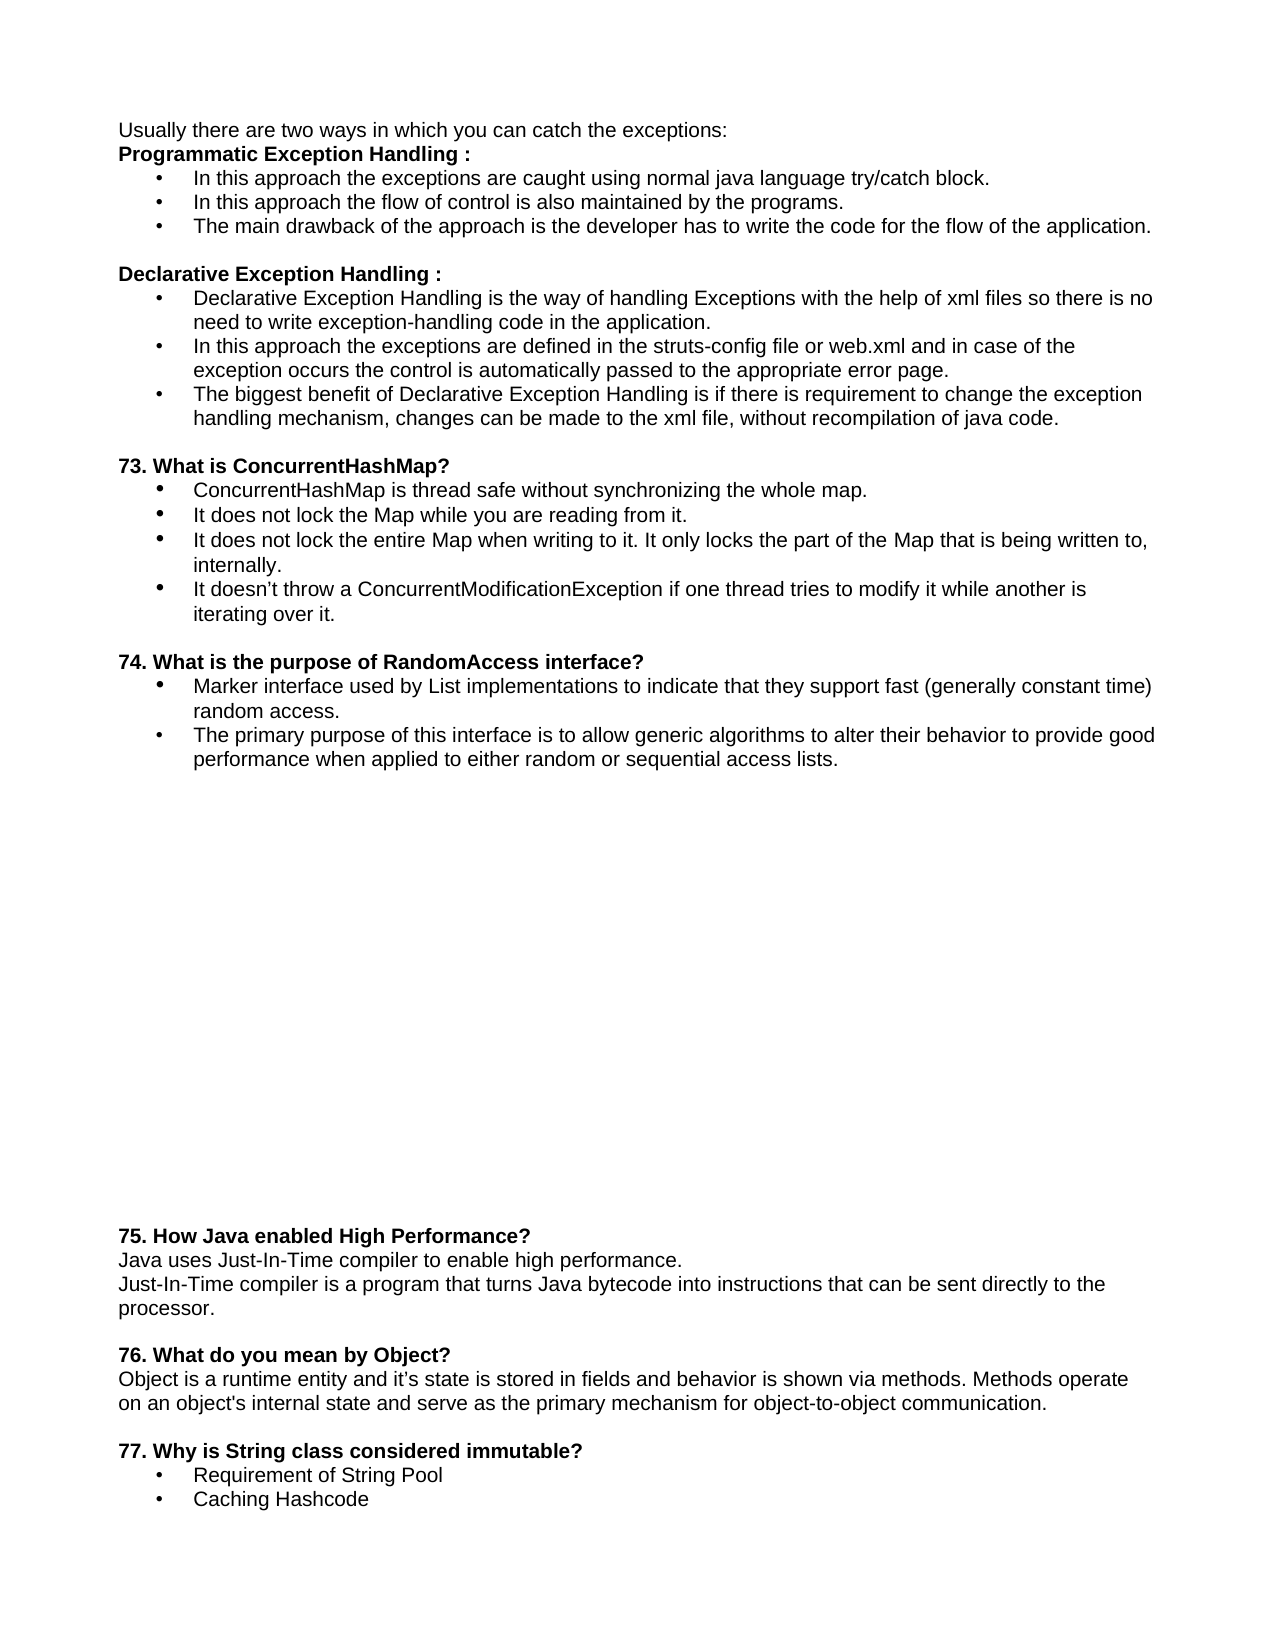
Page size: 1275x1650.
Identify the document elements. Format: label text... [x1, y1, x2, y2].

text Java uses Just-In-Time compiler to enable high performance. [118, 1247, 1157, 1271]
text Declarative Exception Handling : [118, 262, 1157, 286]
list It does not lock the entire Map when writing to it. It only locks the part of the Map that is being written to, internally. [156, 528, 1157, 577]
list In this approach the flow of control is also maintained by the programs. [156, 190, 1157, 214]
text Usually there are two ways in which you can catch the exceptions: [118, 118, 1157, 142]
text Just-In-Time compiler is a program that turns Java bytecode into instructions that can be sent directly to the processor. [118, 1271, 1157, 1319]
list In this approach the exceptions are caught using normal java language try/catch block. [156, 166, 1157, 190]
text Programmatic Exception Handling : [118, 142, 1157, 166]
text 77. Why is String class considered immutable? [118, 1439, 1157, 1463]
list In this approach the exceptions are defined in the struts-config file or web.xml and in case of the exception occurs the control is automatically passed to the appropriate error page. [156, 334, 1157, 382]
list Requirement of String Pool [156, 1463, 1157, 1487]
list Declarative Exception Handling is the way of handling Exceptions with the help of xml files so there is no need to write exception-handling code in the application. [156, 286, 1157, 334]
list The main drawback of the approach is the developer has to write the code for the flow of the application. [156, 214, 1157, 238]
list Marker interface used by List implementations to indicate that they support fast (generally constant time) random access. [156, 674, 1157, 723]
text 73. What is ConcurrentHashMap? [118, 454, 1157, 478]
list The primary purpose of this interface is to allow generic algorithms to alter their behavior to provide good performance when applied to either random or sequential access lists. [156, 723, 1157, 771]
list It doesn’t throw a ConcurrentModificationException if one thread tries to modify it while another is iterating over it. [156, 577, 1157, 626]
list ConcurrentHashMap is thread safe without synchronizing the whole map. [156, 478, 1157, 503]
text 74. What is the purpose of RandomAccess interface? [118, 650, 1157, 674]
text 76. What do you mean by Object? [118, 1343, 1157, 1367]
text Object is a runtime entity and it’s state is stored in fields and behavior is shown via methods. Methods operate on an object's internal state and serve as the primary mechanism for object-to-object communication. [118, 1367, 1157, 1415]
list It does not lock the Map while you are reading from it. [156, 503, 1157, 528]
text 75. How Java enabled High Performance? [118, 1223, 1157, 1247]
list The biggest benefit of Declarative Exception Handling is if there is requirement to change the exception handling mechanism, changes can be made to the xml file, without recompilation of java code. [156, 382, 1157, 430]
list Caching Hashcode [156, 1487, 1157, 1511]
